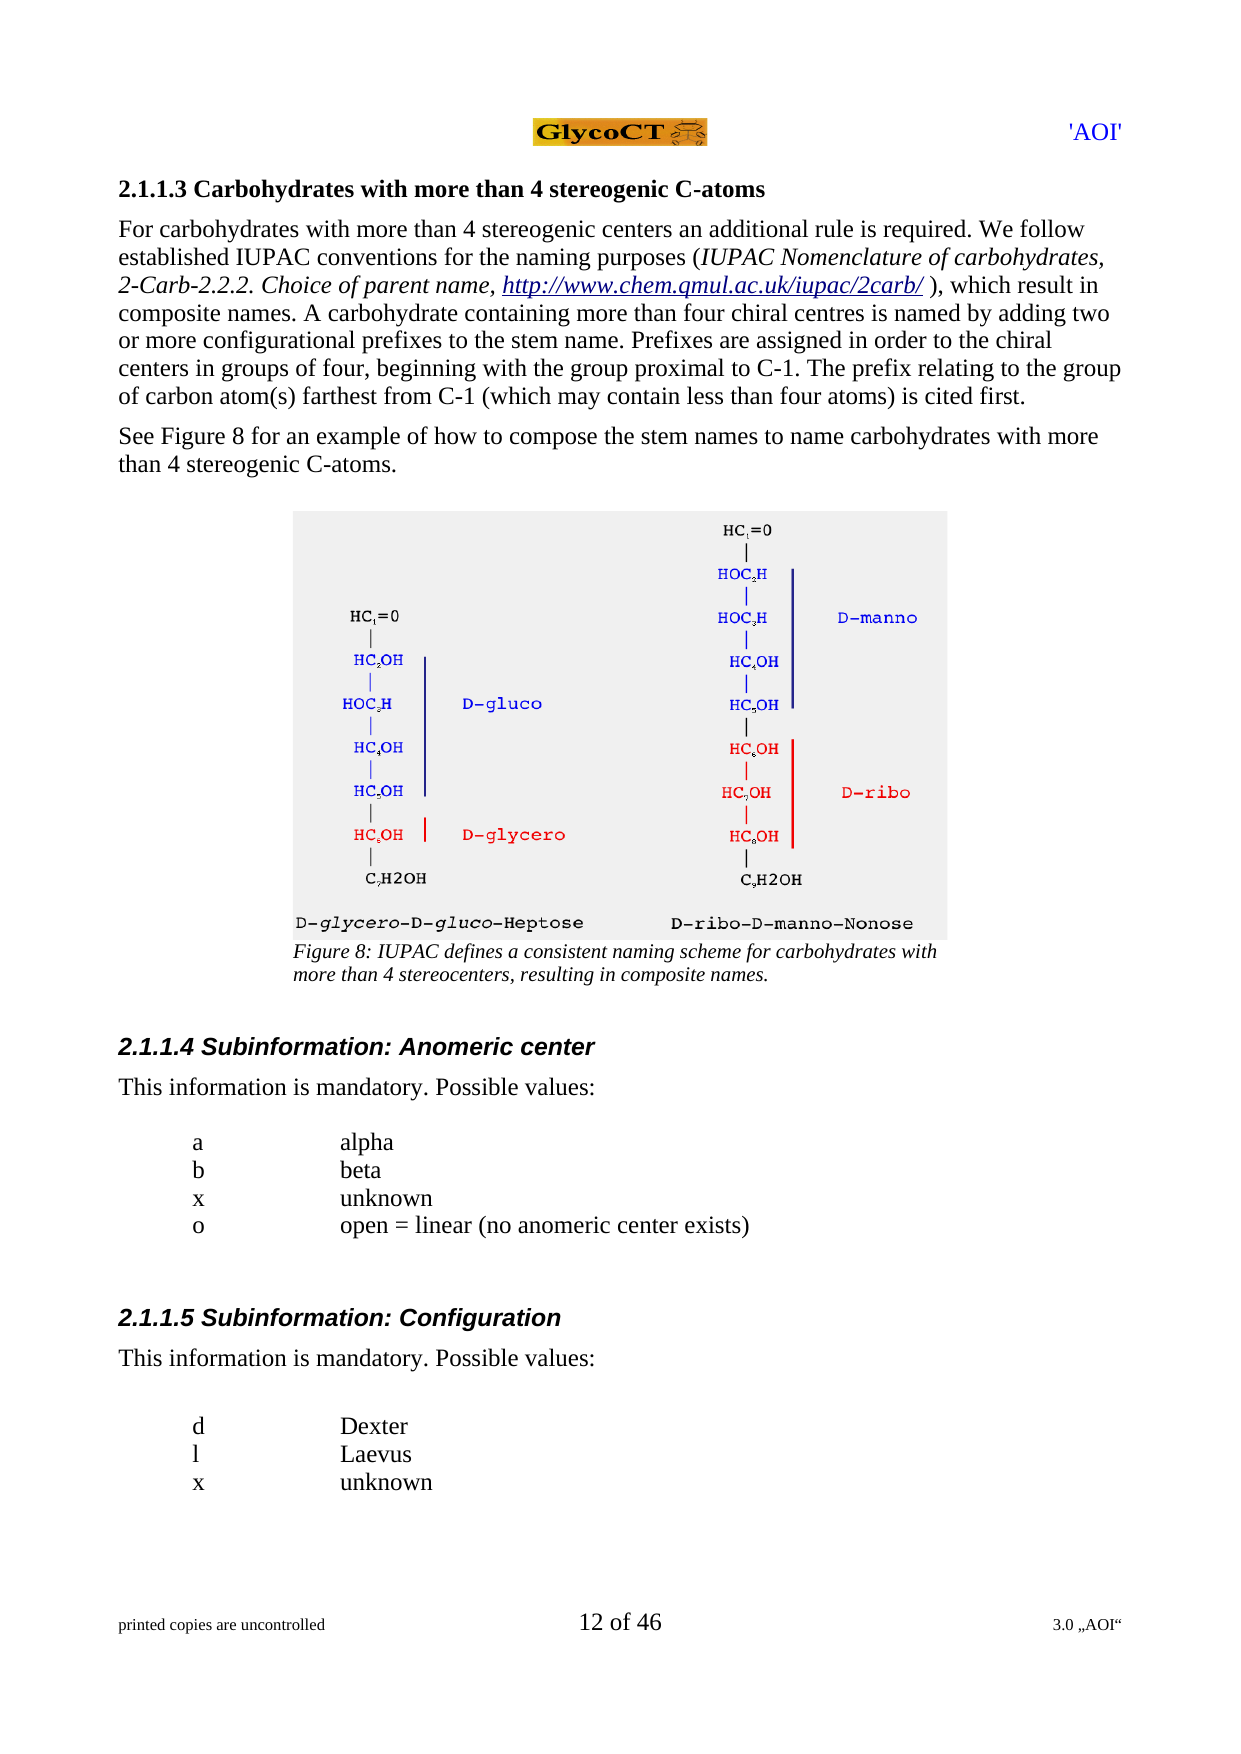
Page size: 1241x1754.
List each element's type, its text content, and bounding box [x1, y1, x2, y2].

text Figure 8: IUPAC defines a consistent naming scheme for carbohydrates with more than 4 stereocenters, resulting in composite names. [293, 940, 947, 986]
text o open = linear (no anomeric center exists) [118, 1211, 1122, 1239]
picture [532, 118, 708, 146]
subtitle 2.1.1.5 Subinformation: Configuration [118, 1304, 1122, 1332]
picture [292, 511, 948, 940]
text a alpha [118, 1128, 1122, 1156]
text See Figure 8 for an example of how to compose the stem names to name carbohydrates with more than 4 stereogenic C-atoms. [118, 422, 1122, 477]
text This information is mandatory. Possible values: [118, 1344, 1122, 1372]
text 2.1.1.3 Carbohydrates with more than 4 stereogenic C-atoms [118, 175, 1122, 203]
text b beta [118, 1156, 1122, 1184]
text x unknown [118, 1468, 1122, 1496]
text d Dexter [118, 1412, 1122, 1440]
text For carbohydrates with more than 4 stereogenic centers an additional rule is required. We follow established IUPAC conventions for the naming purposes (IUPAC Nomenclature of carbohydrates, 2-Carb-2.2.2. Choice of parent name, http://www.chem.qmul.ac.uk/iupac/2carb/ ), which result in composite names. A carbohydrate containing more than four chiral centres is named by adding two or more configurational prefixes to the stem name. Prefixes are assigned in order to the chiral centers in groups of four, beginning with the group proximal to C-1. The prefix relating to the group of carbon atom(s) farthest from C-1 (which may contain less than four atoms) is cited first. [118, 216, 1122, 409]
text l Laevus [118, 1440, 1122, 1468]
text x unknown [118, 1184, 1122, 1211]
subtitle 2.1.1.4 Subinformation: Anomeric center [118, 1033, 1122, 1060]
text This information is mandatory. Possible values: [118, 1073, 1122, 1101]
